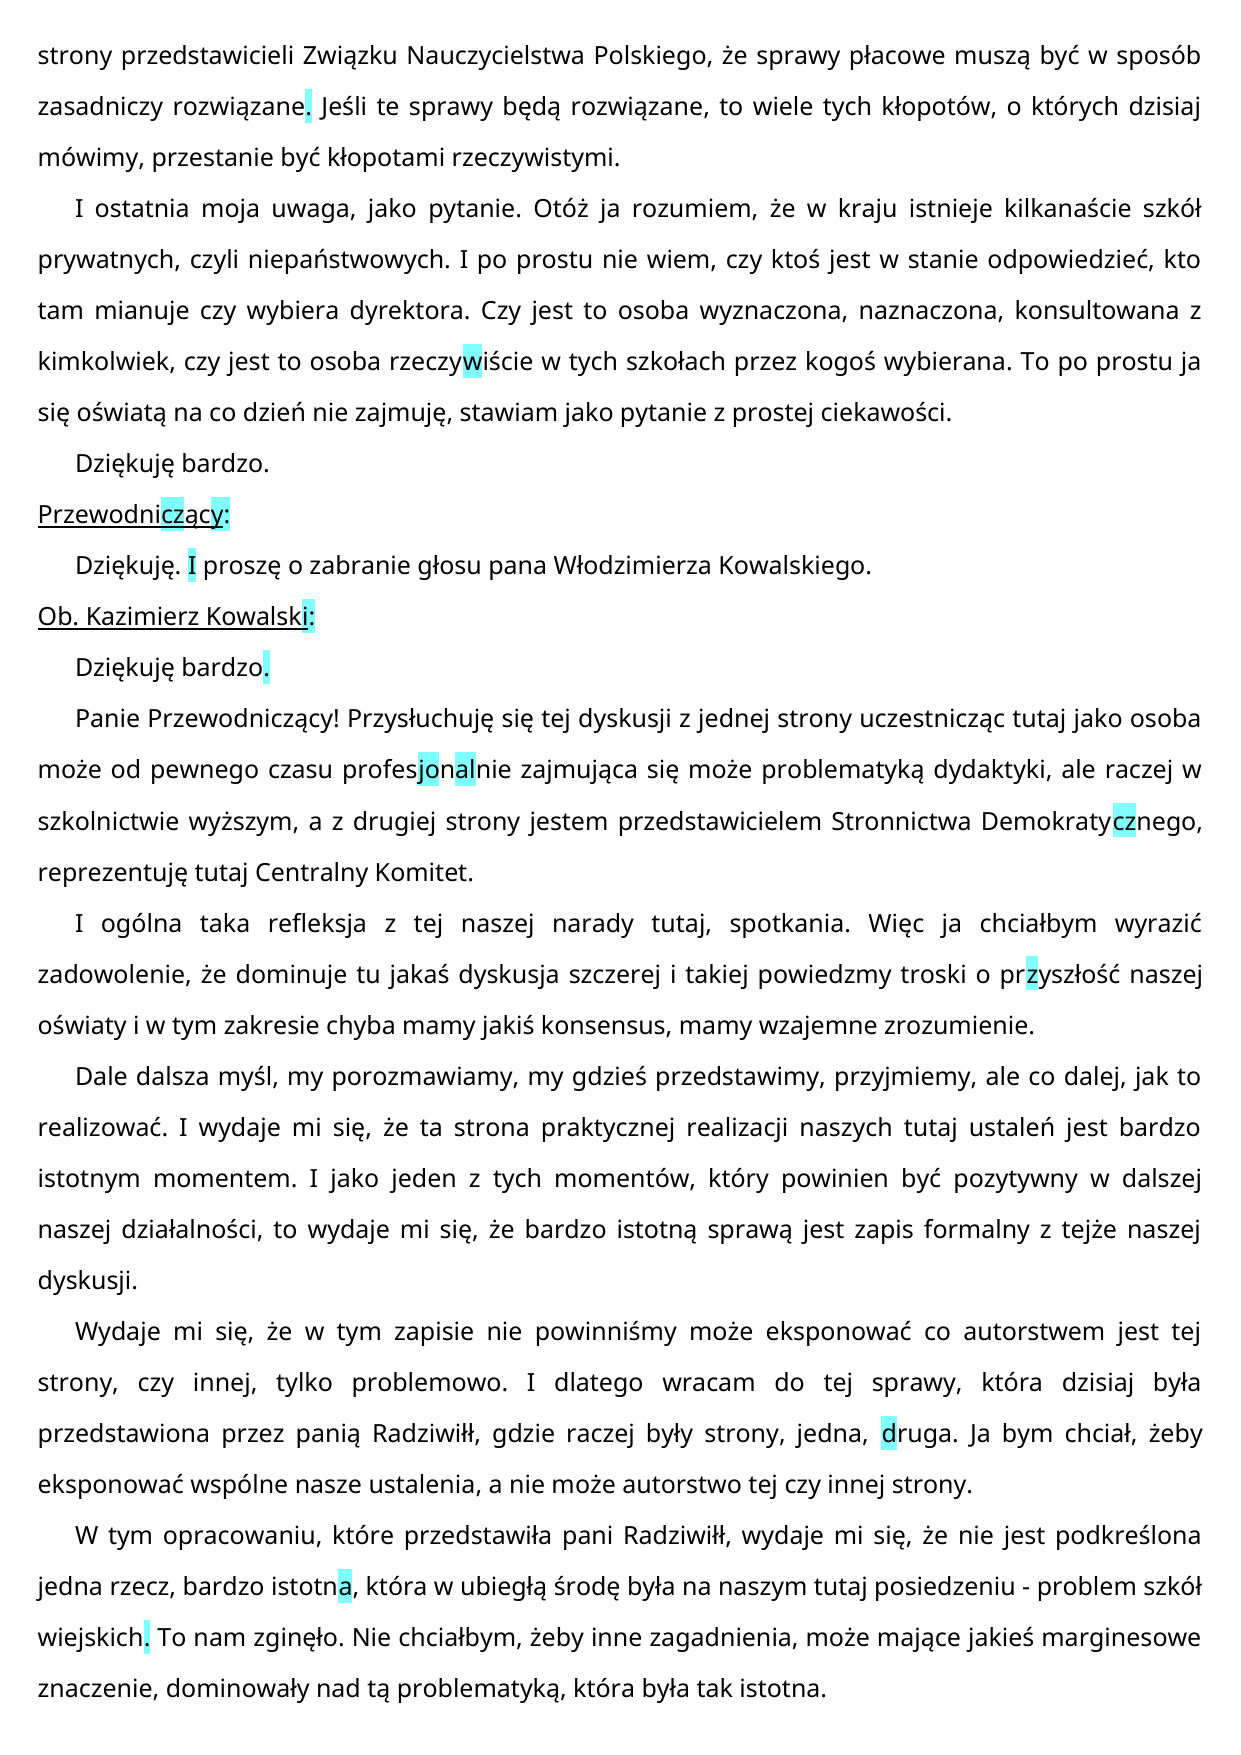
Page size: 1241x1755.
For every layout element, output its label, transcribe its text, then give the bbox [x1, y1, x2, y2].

text Przewodniczący: [37, 497, 1203, 531]
text Wydaje mi się, że w tym zapisie nie powinniśmy może eksponować co autorstwem jest tej strony, czy innej, tylko problemowo. I dlatego wracam do tej sprawy, która dzisiaj była przedstawiona przez panią Radziwiłł, gdzie raczej były strony, jedna, druga. Ja bym chciał, żeby eksponować wspólne nasze ustalenia, a nie może autorstwo tej czy innej strony. [37, 1313, 1203, 1501]
text Dziękuję. I proszę o zabranie głosu pana Włodzimierza Kowalskiego. [37, 548, 1203, 582]
text I ostatnia moja uwaga, jako pytanie. Otóż ja rozumiem, że w kraju istnieje kilkanaście szkół prywatnych, czyli niepaństwowych. I po prostu nie wiem, czy ktoś jest w stanie odpowiedzieć, kto tam mianuje czy wybiera dyrektora. Czy jest to osoba wyznaczona, naznaczona, konsultowana z kimkolwiek, czy jest to osoba rzeczywiście w tych szkołach przez kogoś wybierana. To po prostu ja się oświatą na co dzień nie zajmuję, stawiam jako pytanie z prostej ciekawości. [37, 191, 1203, 429]
text Panie Przewodniczący! Przysłuchuję się tej dyskusji z jednej strony uczestnicząc tutaj jako osoba może od pewnego czasu profesjonalnie zajmująca się może problematyką dydaktyki, ale raczej w szkolnictwie wyższym, a z drugiej strony jestem przedstawicielem Stronnictwa Demokratycznego, reprezentuję tutaj Centralny Komitet. [37, 701, 1203, 888]
text Dale dalsza myśl, my porozmawiamy, my gdzieś przedstawimy, przyjmiemy, ale co dalej, jak to realizować. I wydaje mi się, że ta strona praktycznej realizacji naszych tutaj ustaleń jest bardzo istotnym momentem. I jako jeden z tych momentów, który powinien być pozytywny w dalszej naszej działalności, to wydaje mi się, że bardzo istotną sprawą jest zapis formalny z tejże naszej dyskusji. [37, 1058, 1203, 1297]
text Dziękuję bardzo. [37, 650, 1203, 684]
text I ogólna taka refleksja z tej naszej narady tutaj, spotkania. Więc ja chciałbym wyrazić zadowolenie, że dominuje tu jakaś dyskusja szczerej i takiej powiedzmy troski o przyszłość naszej oświaty i w tym zakresie chyba mamy jakiś konsensus, mamy wzajemne zrozumienie. [37, 905, 1203, 1041]
text Dziękuję bardzo. [37, 446, 1203, 480]
text W tym opracowaniu, które przedstawiła pani Radziwiłł, wydaje mi się, że nie jest podkreślona jedna rzecz, bardzo istotna, która w ubiegłą środę była na naszym tutaj posiedzeniu - problem szkół wiejskich. To nam zginęło. Nie chciałbym, żeby inne zagadnienia, może mające jakieś marginesowe znaczenie, dominowały nad tą problematyką, która była tak istotna. [37, 1518, 1203, 1705]
text strony przedstawicieli Związku Nauczycielstwa Polskiego, że sprawy płacowe muszą być w sposób zasadniczy rozwiązane. Jeśli te sprawy będą rozwiązane, to wiele tych kłopotów, o których dzisiaj mówimy, przestanie być kłopotami rzeczywistymi. [37, 37, 1203, 174]
text Ob. Kazimierz Kowalski: [37, 599, 1203, 633]
